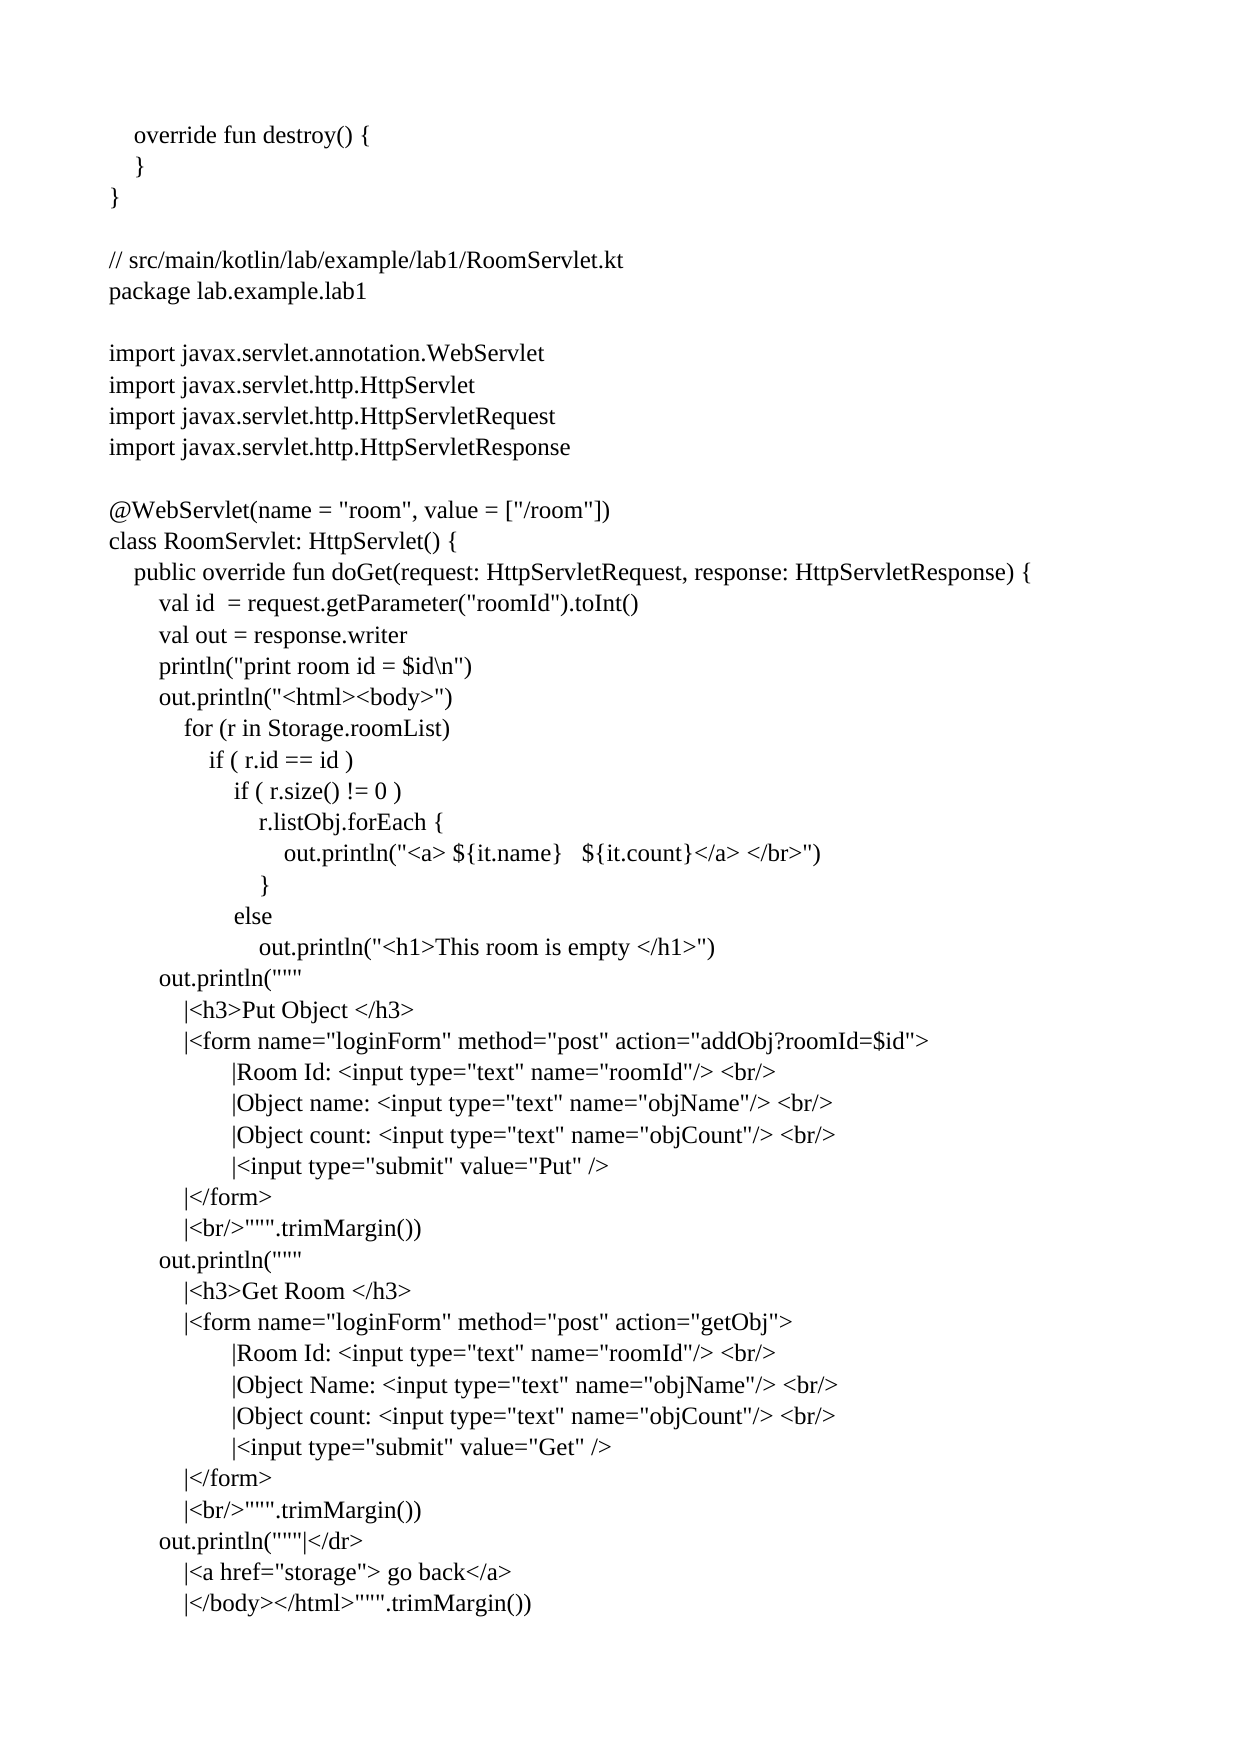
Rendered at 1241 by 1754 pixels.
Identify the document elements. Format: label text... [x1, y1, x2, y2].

text |<input type="submit" value="Get" /> [108, 1431, 1134, 1462]
text out.println("<html><body>") [108, 681, 1134, 712]
text out.println("<h1>This room is empty </h1>") [108, 931, 1134, 962]
text println("print room id = $id\n") [108, 649, 1134, 681]
text class RoomServlet: HttpServlet() { [108, 524, 1134, 556]
text |<input type="submit" value="Put" /> [108, 1149, 1134, 1181]
text r.listObj.forEach { [108, 806, 1134, 837]
text out.println("<a> ${it.name} ${it.count}</a> </br>") [108, 837, 1134, 868]
text |<form name="loginForm" method="post" action="getObj"> [108, 1306, 1134, 1337]
text package lab.example.lab1 [108, 274, 1134, 306]
text out.println(""" [108, 1243, 1134, 1274]
text val id = request.getParameter("roomId").toInt() [108, 587, 1134, 618]
text import javax.servlet.http.HttpServlet [108, 368, 1134, 399]
text |Object count: <input type="text" name="objCount"/> <br/> [108, 1399, 1134, 1431]
text |<h3>Get Room </h3> [108, 1274, 1134, 1306]
text |</body></html>""".trimMargin()) [108, 1587, 1134, 1618]
text } [108, 149, 1134, 181]
text override fun destroy() { [108, 118, 1134, 149]
text if ( r.id == id ) [108, 743, 1134, 774]
text for (r in Storage.roomList) [108, 712, 1134, 743]
text } [108, 181, 1134, 212]
text out.println(""" [108, 962, 1134, 993]
text |</form> [108, 1181, 1134, 1212]
text |</form> [108, 1462, 1134, 1493]
text |<a href="storage"> go back</a> [108, 1556, 1134, 1587]
text // src/main/kotlin/lab/example/lab1/RoomServlet.kt [108, 243, 1134, 274]
text |Object name: <input type="text" name="objName"/> <br/> [108, 1087, 1134, 1118]
text @WebServlet(name = "room", value = ["/room"]) [108, 493, 1134, 524]
text else [108, 899, 1134, 931]
text |<br/>""".trimMargin()) [108, 1212, 1134, 1243]
text |<form name="loginForm" method="post" action="addObj?roomId=$id"> [108, 1024, 1134, 1056]
text |Room Id: <input type="text" name="roomId"/> <br/> [108, 1056, 1134, 1087]
text |Object count: <input type="text" name="objCount"/> <br/> [108, 1118, 1134, 1149]
text import javax.servlet.annotation.WebServlet [108, 337, 1134, 368]
text |<h3>Put Object </h3> [108, 993, 1134, 1024]
text import javax.servlet.http.HttpServletRequest [108, 399, 1134, 431]
text public override fun doGet(request: HttpServletRequest, response: HttpServletResponse) { [108, 556, 1134, 587]
text } [108, 868, 1134, 899]
text |Object Name: <input type="text" name="objName"/> <br/> [108, 1368, 1134, 1399]
text val out = response.writer [108, 618, 1134, 649]
text if ( r.size() != 0 ) [108, 774, 1134, 806]
text |<br/>""".trimMargin()) [108, 1493, 1134, 1524]
text out.println("""|</dr> [108, 1524, 1134, 1556]
text |Room Id: <input type="text" name="roomId"/> <br/> [108, 1337, 1134, 1368]
text import javax.servlet.http.HttpServletResponse [108, 431, 1134, 462]
